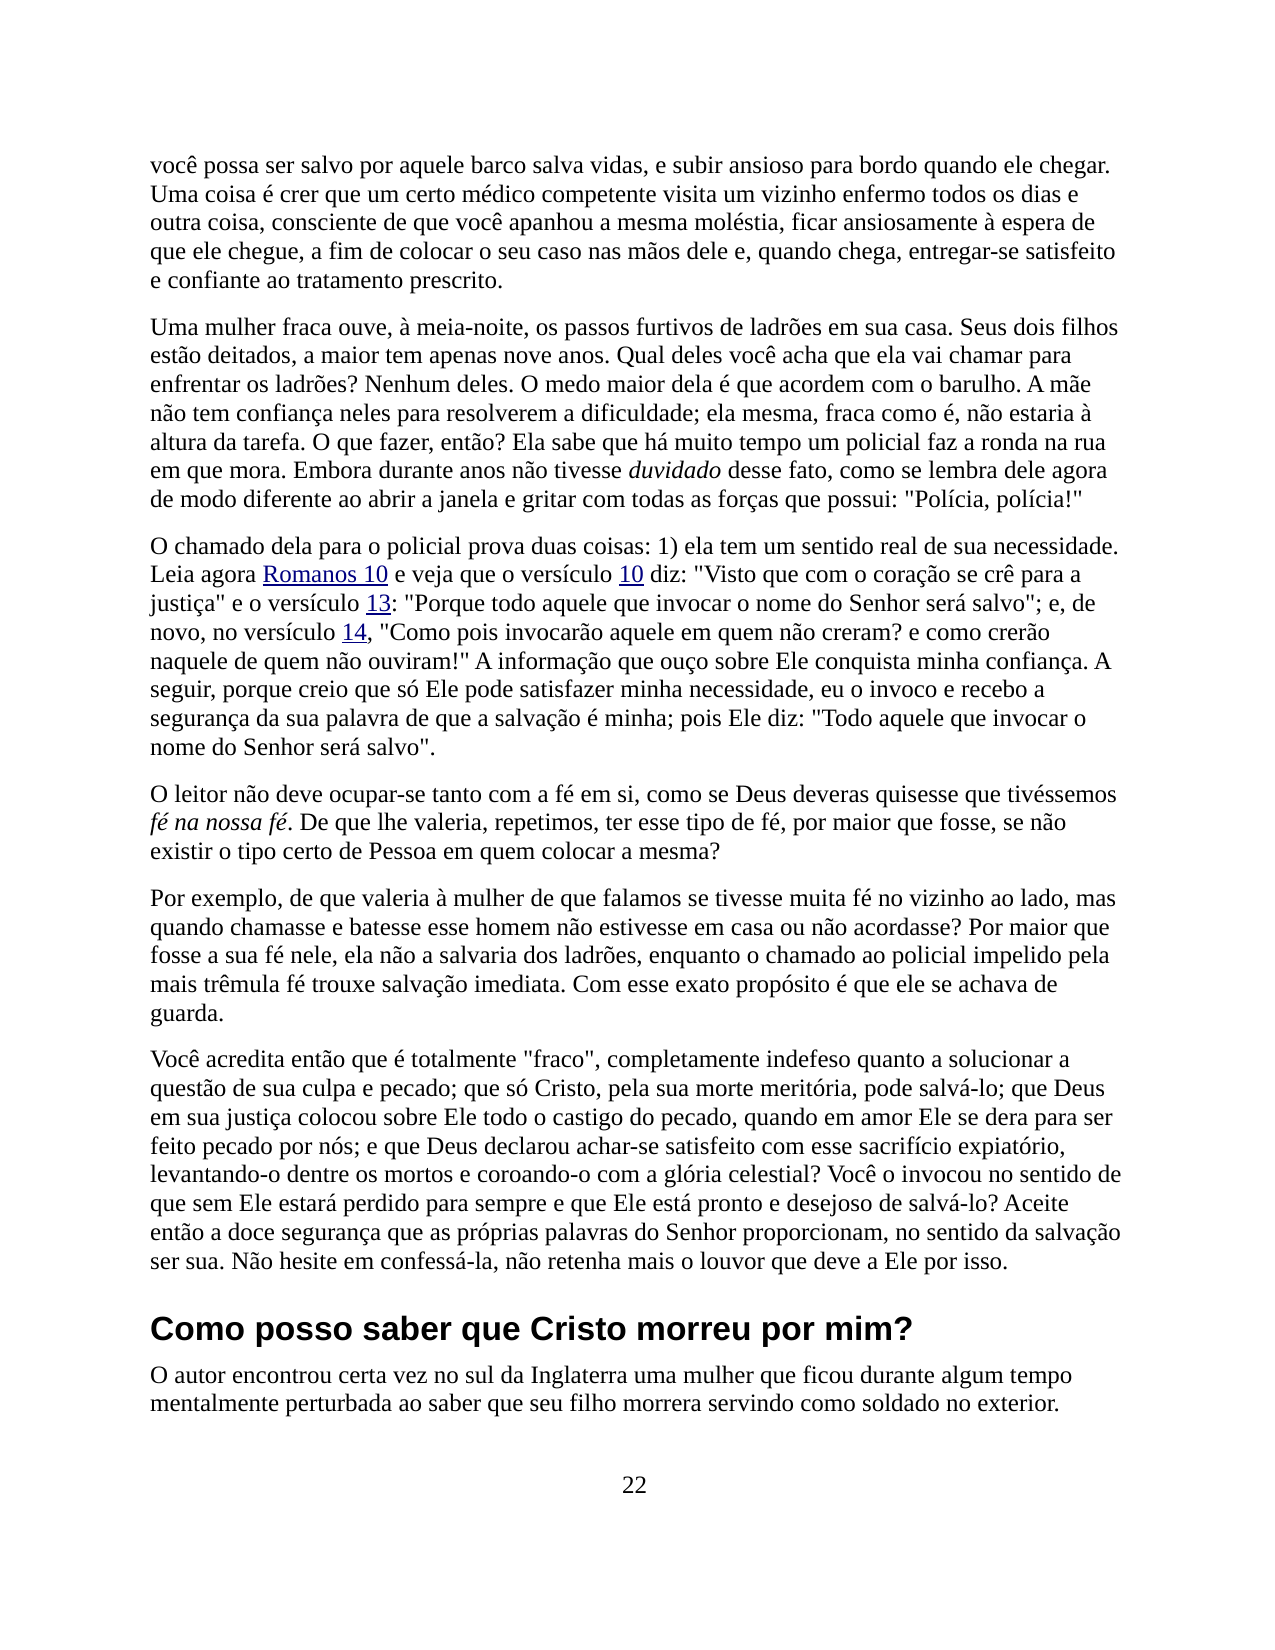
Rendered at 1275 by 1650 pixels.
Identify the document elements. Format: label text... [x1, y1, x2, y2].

text você possa ser salvo por aquele barco salva vidas, e subir ansioso para bordo quando ele chegar. Uma coisa é crer que um certo médico competente visita um vizinho enfermo todos os dias e outra coisa, consciente de que você apanhou a mesma moléstia, ficar ansiosamente à espera de que ele chegue, a fim de colocar o seu caso nas mãos dele e, quando chega, entregar-se satisfeito e confiante ao tratamento prescrito. [150, 150, 1125, 294]
text O autor encontrou certa vez no sul da Inglaterra uma mulher que ficou durante algum tempo mentalmente perturbada ao saber que seu filho morrera servindo como soldado no exterior. [150, 1360, 1125, 1417]
text O leitor não deve ocupar-se tanto com a fé em si, como se Deus deveras quisesse que tivéssemos fé na nossa fé. De que lhe valeria, repetimos, ter esse tipo de fé, por maior que fosse, se não existir o tipo certo de Pessoa em quem colocar a mesma? [150, 779, 1125, 865]
text O chamado dela para o policial prova duas coisas: 1) ela tem um sentido real de sua necessidade. Leia agora Romanos 10 e veja que o versículo 10 diz: "Visto que com o coração se crê para a justiça" e o versículo 13: "Porque todo aquele que invocar o nome do Senhor será salvo"; e, de novo, no versículo 14, "Como pois invocarão aquele em quem não creram? e como crerão naquele de quem não ouviram!" A informação que ouço sobre Ele conquista minha confiança. A seguir, porque creio que só Ele pode satisfazer minha necessidade, eu o invoco e recebo a segurança da sua palavra de que a salvação é minha; pois Ele diz: "Todo aquele que invocar o nome do Senhor será salvo". [150, 531, 1125, 761]
text Você acredita então que é totalmente "fraco", completamente indefeso quanto a solucionar a questão de sua culpa e pecado; que só Cristo, pela sua morte meritória, pode salvá-lo; que Deus em sua justiça colocou sobre Ele todo o castigo do pecado, quando em amor Ele se dera para ser feito pecado por nós; e que Deus declarou achar-se satisfeito com esse sacrifício expiatório, levantando-o dentre os mortos e coroando-o com a glória celestial? Você o invocou no sentido de que sem Ele estará perdido para sempre e que Ele está pronto e desejoso de salvá-lo? Aceite então a doce segurança que as próprias palavras do Senhor proporcionam, no sentido da salvação ser sua. Não hesite em confessá-la, não retenha mais o louvor que deve a Ele por isso. [150, 1044, 1125, 1274]
subtitle Como posso saber que Cristo morreu por mim? [150, 1308, 1125, 1347]
text Por exemplo, de que valeria à mulher de que falamos se tivesse muita fé no vizinho ao lado, mas quando chamasse e batesse esse homem não estivesse em casa ou não acordasse? Por maior que fosse a sua fé nele, ela não a salvaria dos ladrões, enquanto o chamado ao policial impelido pela mais trêmula fé trouxe salvação imediata. Com esse exato propósito é que ele se achava de guarda. [150, 883, 1125, 1027]
text Uma mulher fraca ouve, à meia-noite, os passos furtivos de ladrões em sua casa. Seus dois filhos estão deitados, a maior tem apenas nove anos. Qual deles você acha que ela vai chamar para enfrentar os ladrões? Nenhum deles. O medo maior dela é que acordem com o barulho. A mãe não tem confiança neles para resolverem a dificuldade; ela mesma, fraca como é, não estaria à altura da tarefa. O que fazer, então? Ela sabe que há muito tempo um policial faz a ronda na rua em que mora. Embora durante anos não tivesse duvidado desse fato, como se lembra dele agora de modo diferente ao abrir a janela e gritar com todas as forças que possui: "Polícia, polícia!" [150, 312, 1125, 513]
